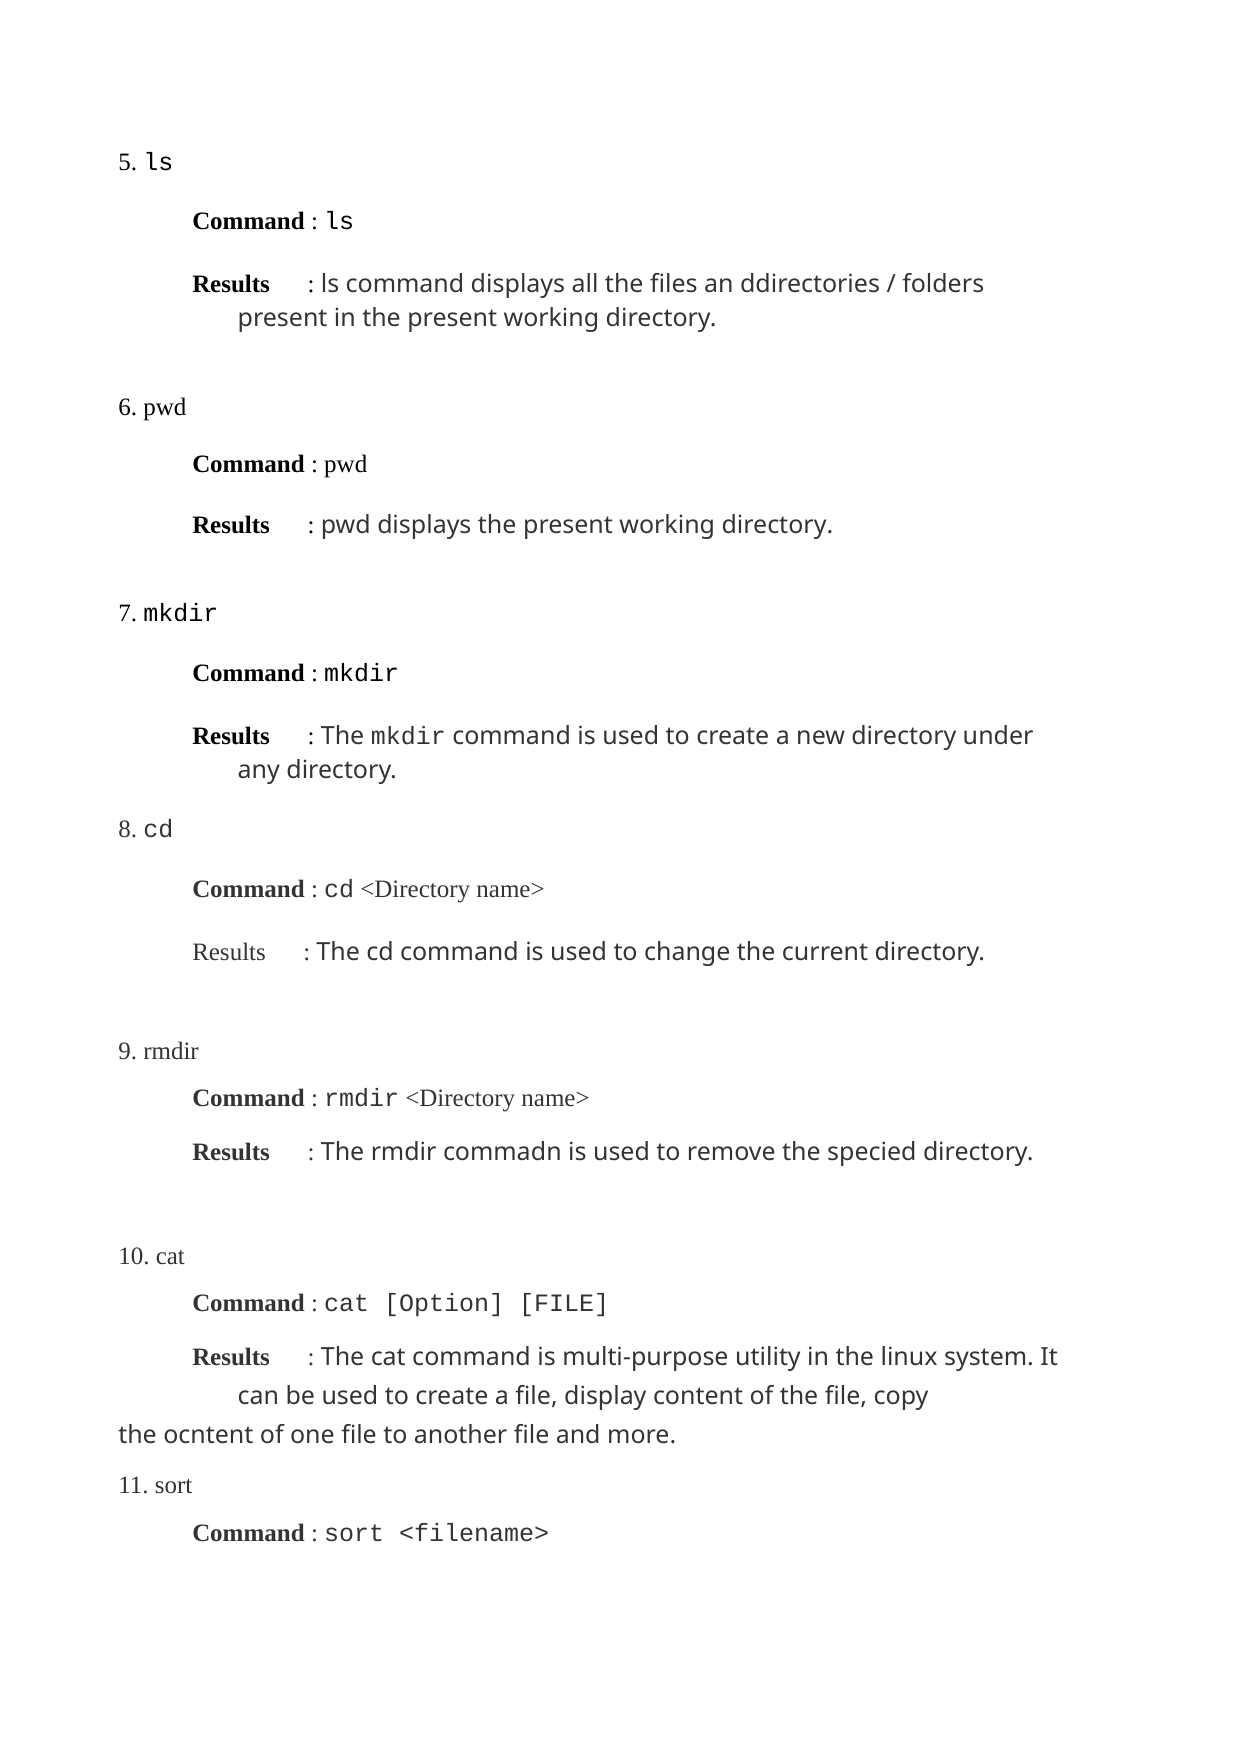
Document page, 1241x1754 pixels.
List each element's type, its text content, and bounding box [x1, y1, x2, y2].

text Command : cd <Directory name> [118, 874, 1122, 905]
text Results : The mkdir command is used to create a new directory under any directory. [118, 717, 1122, 786]
text Results : The rmdir commadn is used to remove the specied directory. [118, 1133, 1122, 1167]
text Results : The cd command is used to change the current directory. [118, 934, 1122, 968]
text 5. ls [118, 147, 1122, 178]
text Results : pwd displays the present working directory. [118, 507, 1122, 541]
text 10. cat [118, 1241, 1122, 1270]
text Results : ls command displays all the files an ddirectories / folders present in the present working directory. [118, 266, 1122, 334]
text 9. rmdir [118, 1036, 1122, 1064]
text Command : cat [Option] [FILE] [118, 1288, 1122, 1319]
text 7. mkdir [118, 598, 1122, 629]
text Command : rmdir <Directory name> [118, 1083, 1122, 1114]
text 11. sort [118, 1471, 1122, 1499]
text 6. pwd [118, 392, 1122, 420]
text Command : mkdir [118, 658, 1122, 689]
text 8. cd [118, 814, 1122, 845]
text Results : The cat command is multi-purpose utility in the linux system. It can be used to create a file, display content of the file, copy the ocntent of one file to another file and more. [118, 1338, 1122, 1451]
text Command : pwd [118, 449, 1122, 478]
text Command : sort <filename> [118, 1518, 1122, 1549]
text Command : ls [118, 206, 1122, 237]
